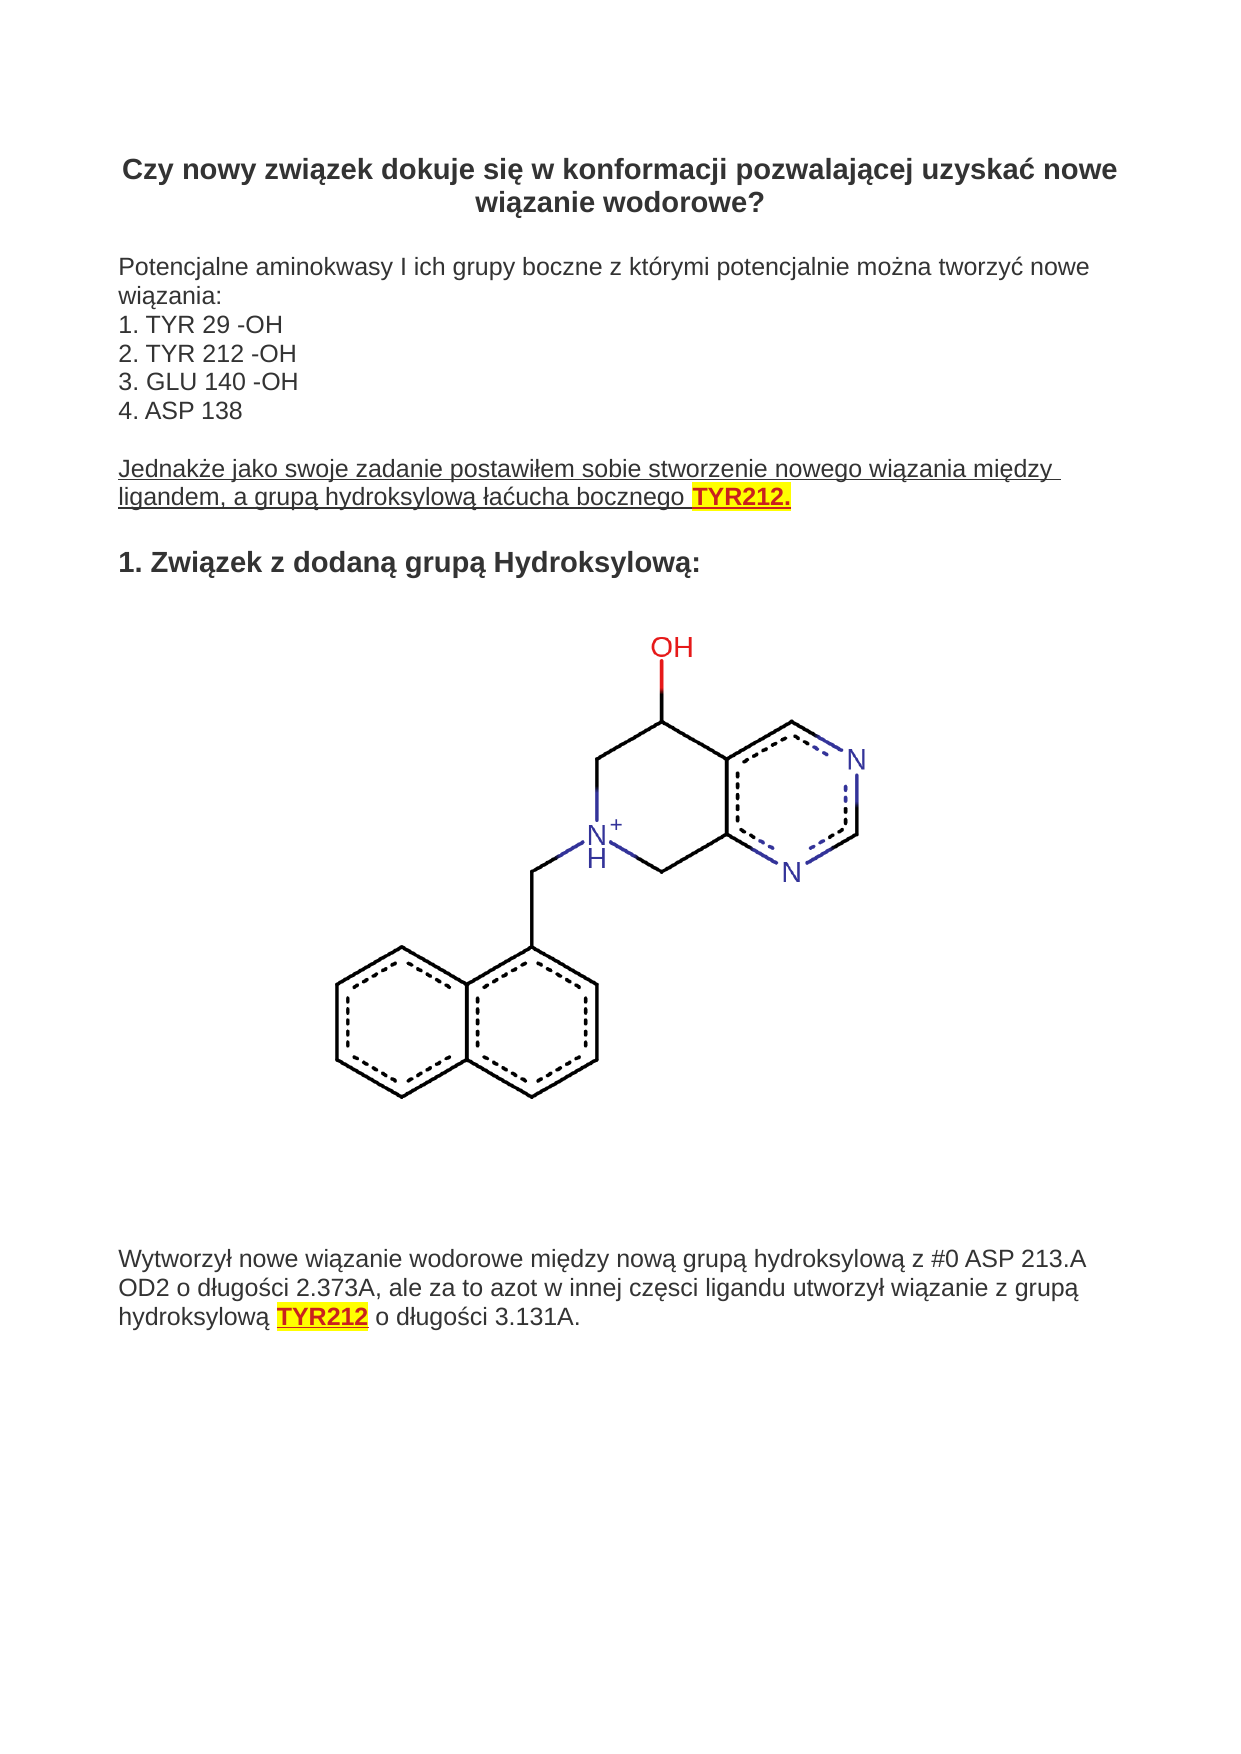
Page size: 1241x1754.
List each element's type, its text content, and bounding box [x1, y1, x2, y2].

text 1. Związek z dodaną grupą Hydroksylową: [118, 544, 1122, 578]
text Wytworzył nowe wiązanie wodorowe między nową grupą hydroksylową z #0 ASP 213.A OD2 o długości 2.373A, ale za to azot w innej częsci ligandu utworzył wiązanie z grupą hydroksylową TYR212 o długości 3.131A. [118, 1244, 1122, 1331]
text Jednakże jako swoje zadanie postawiłem sobie stworzenie nowego wiązania między ligandem, a grupą hydroksylową łaćucha bocznego TYR212. [118, 453, 1122, 511]
text Potencjalne aminokwasy I ich grupy boczne z którymi potencjalnie można tworzyć nowe wiązania: [118, 252, 1122, 310]
text 2. TYR 212 -OH [118, 338, 1122, 367]
picture [227, 611, 1013, 1130]
text 4. ASP 138 [118, 396, 1122, 425]
text Czy nowy związek dokuje się w konformacji pozwalającej uzyskać nowe wiązanie wodorowe? [118, 152, 1122, 219]
text 3. GLU 140 -OH [118, 367, 1122, 396]
text 1. TYR 29 -OH [118, 310, 1122, 338]
